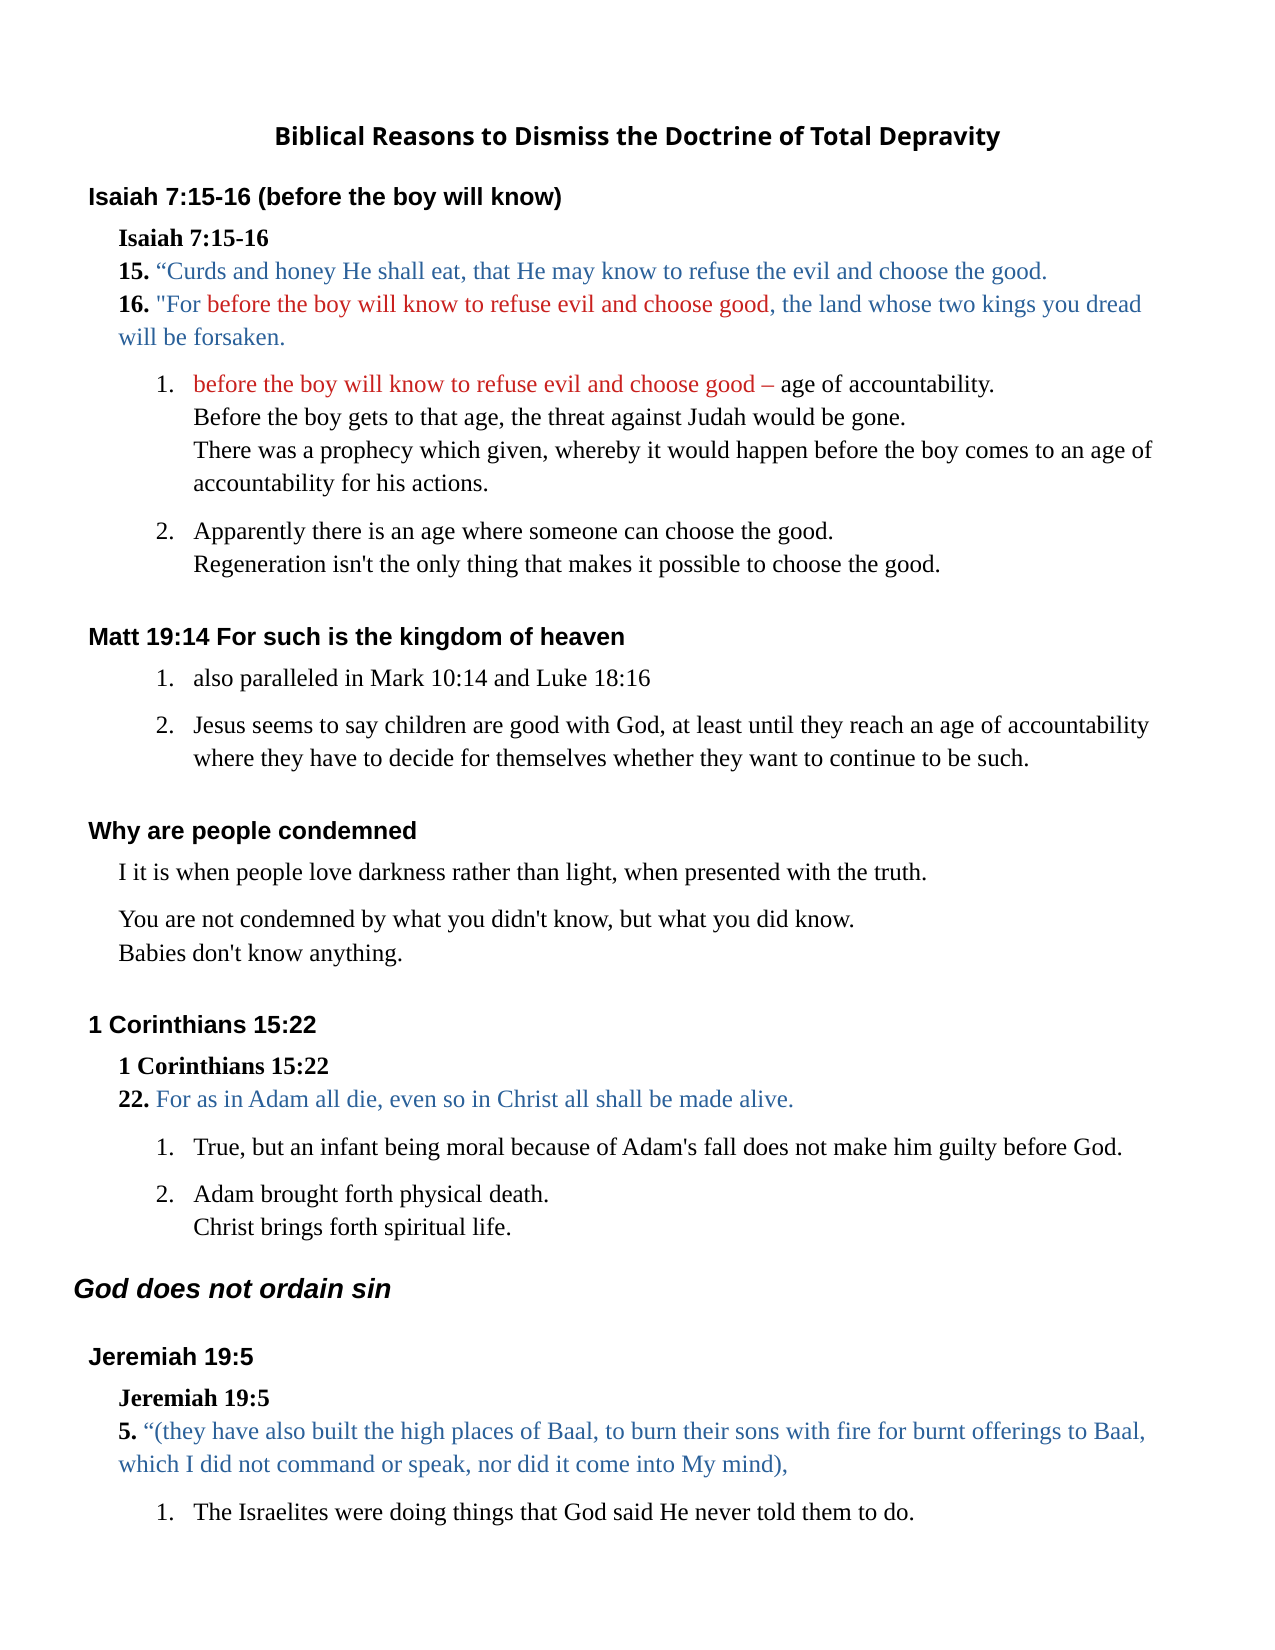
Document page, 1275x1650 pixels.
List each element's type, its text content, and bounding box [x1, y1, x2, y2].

subtitle Jeremiah 19:5 [88, 1342, 1157, 1371]
list True, but an infant being moral because of Adam's fall does not make him guilty before God. [156, 1132, 1157, 1161]
list Apparently there is an age where someone can choose the good. Regeneration isn't the only thing that makes it possible to choose the good. [156, 516, 1157, 578]
text 1 Corinthians 15:22 22. For as in Adam all die, even so in Christ all shall be made alive. [118, 1051, 1157, 1113]
text I it is when people love darkness rather than light, when presented with the truth. [118, 857, 1157, 886]
subtitle 1 Corinthians 15:22 [88, 1010, 1157, 1039]
list before the boy will know to refuse evil and choose good – age of accountability. Before the boy gets to that age, the threat against Judah would be gone. There was a prophecy which given, whereby it would happen before the boy comes to an age of accountability for his actions. [156, 369, 1157, 497]
list Jesus seems to say children are good with God, at least until they reach an age of accountability where they have to decide for themselves whether they want to continue to be such. [156, 710, 1157, 772]
text Isaiah 7:15-16 15. “Curds and honey He shall eat, that He may know to refuse the evil and choose the good. 16. "For before the boy will know to refuse evil and choose good, the land whose two kings you dread will be forsaken. [118, 223, 1157, 351]
text You are not condemned by what you didn't know, but what you did know. Babies don't know anything. [118, 904, 1157, 966]
subtitle Why are people condemned [88, 816, 1157, 844]
subtitle God does not ordain sin [73, 1273, 1157, 1304]
list also paralleled in Mark 10:14 and Luke 18:16 [156, 663, 1157, 691]
list Adam brought forth physical death. Christ brings forth spiritual life. [156, 1179, 1157, 1241]
list The Israelites were doing things that God said He never told them to do. [156, 1497, 1157, 1525]
subtitle Isaiah 7:15-16 (before the boy will know) [88, 182, 1157, 210]
text Jeremiah 19:5 5. “(they have also built the high places of Baal, to burn their sons with fire for burnt offerings to Baal, which I did not command or speak, nor did it come into My mind), [118, 1383, 1157, 1478]
subtitle Matt 19:14 For such is the kingdom of heaven [88, 622, 1157, 650]
